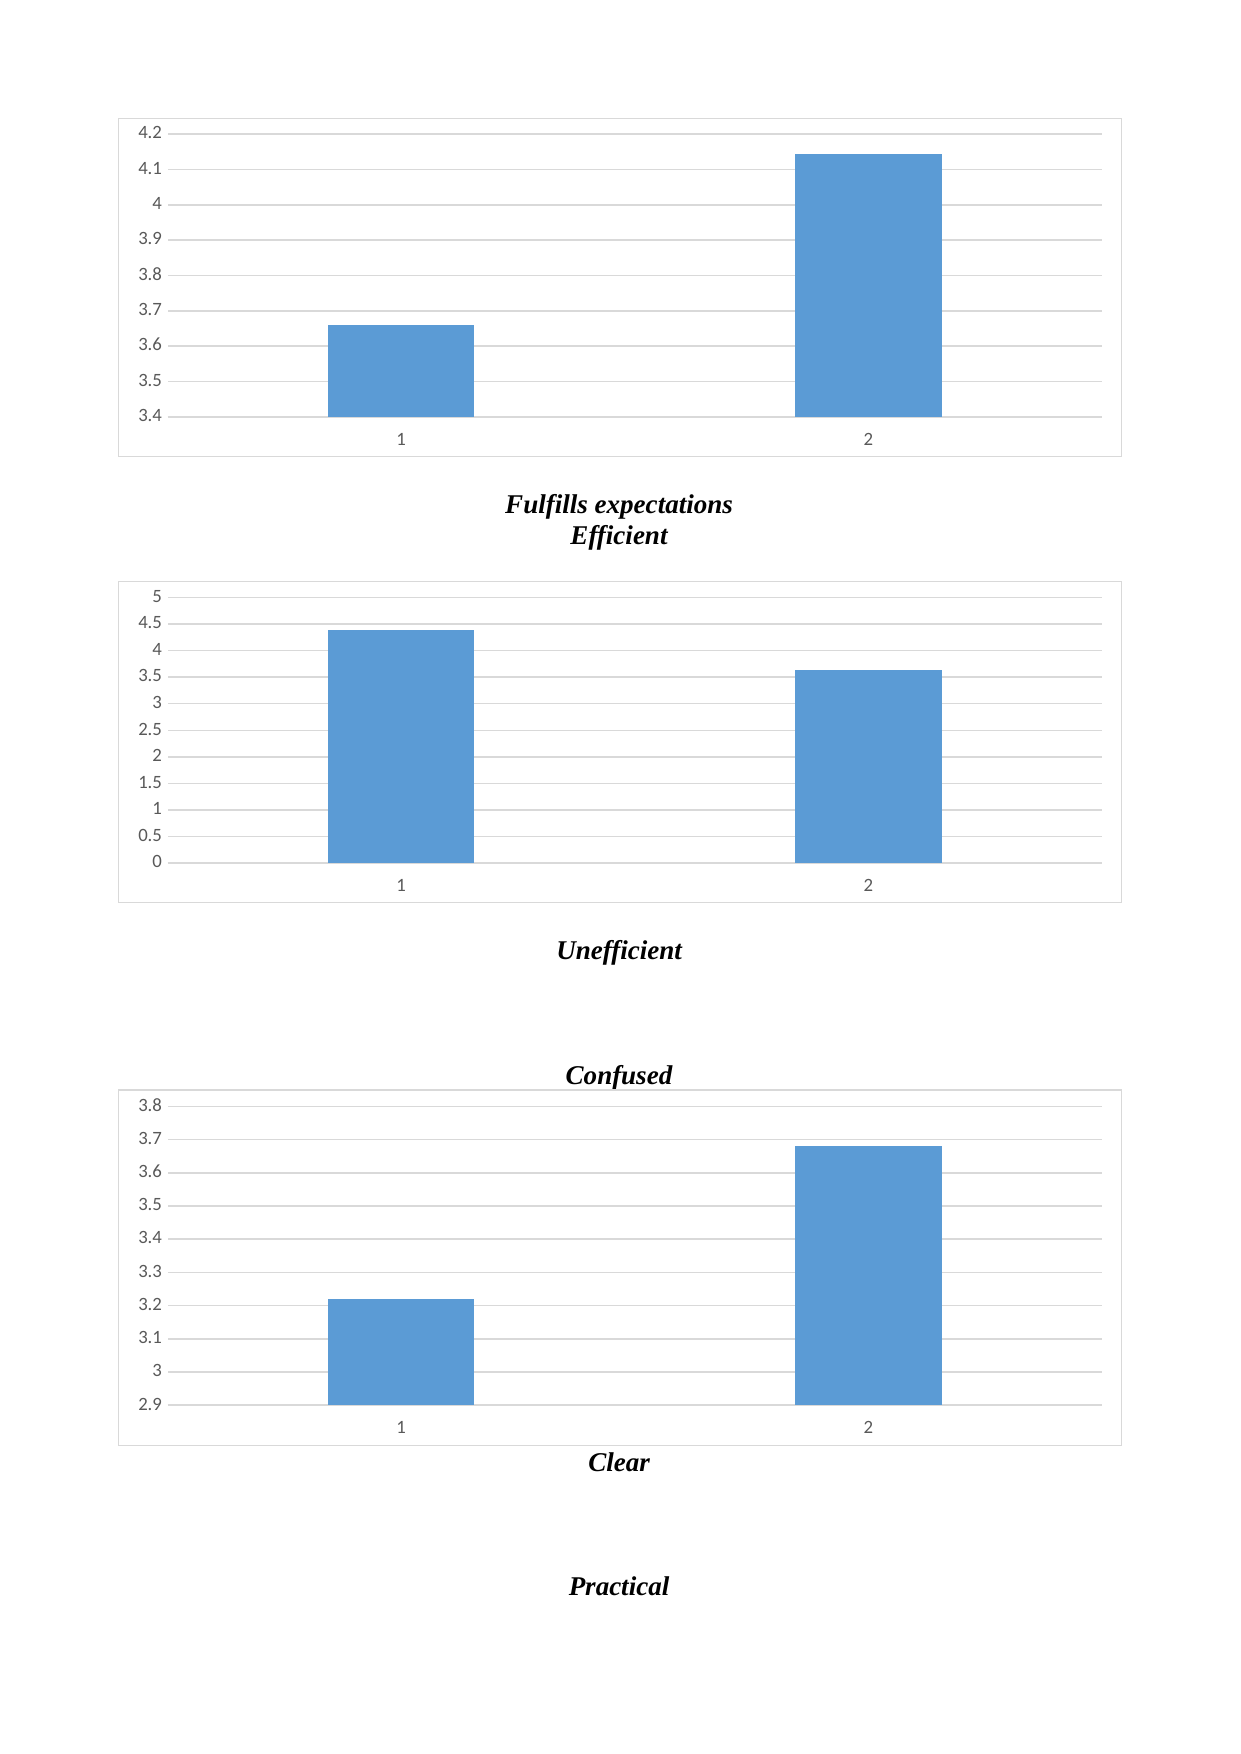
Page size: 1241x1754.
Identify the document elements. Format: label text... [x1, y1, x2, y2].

text Unefficient [118, 934, 1122, 965]
text Clear [118, 1446, 1122, 1477]
text Confused [118, 1059, 1122, 1089]
text Practical [118, 1570, 1122, 1602]
text Fulfills expectations [118, 488, 1122, 519]
text Efficient [118, 519, 1122, 551]
